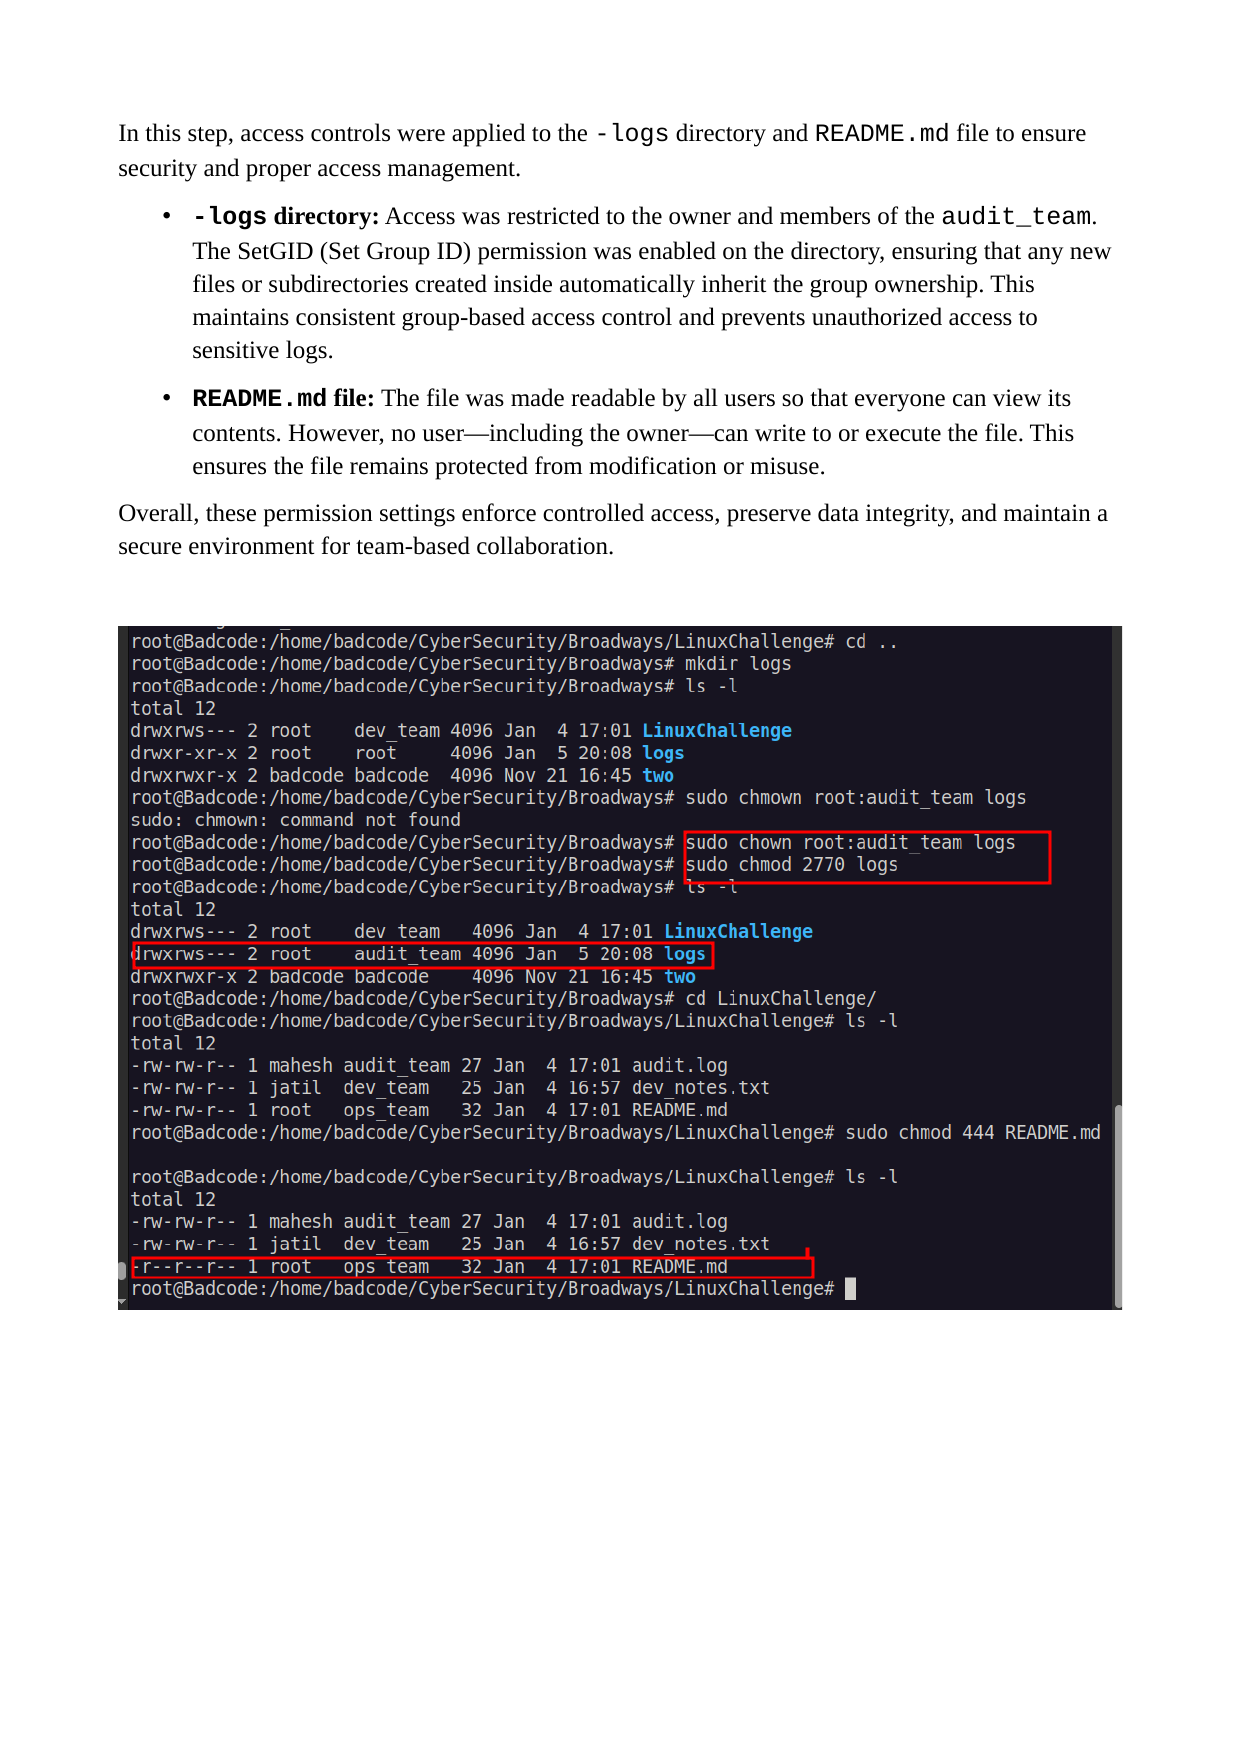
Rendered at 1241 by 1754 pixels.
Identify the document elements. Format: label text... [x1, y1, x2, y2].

text Overall, these permission settings enforce controlled access, preserve data integrity, and maintain a secure environment for team-based collaboration. [118, 498, 1122, 560]
list README.md file: The file was made readable by all users so that everyone can view its contents. However, no user—including the owner—can write to or execute the file. This ensures the file remains protected from modification or misuse. [162, 383, 1122, 479]
text In this step, access controls were applied to the -logs directory and README.md file to ensure security and proper access management. [118, 118, 1122, 182]
list -logs directory: Access was restricted to the owner and members of the audit_team. The SetGID (Set Group ID) permission was enabled on the directory, ensuring that any new files or subdirectories created inside automatically inherit the group ownership. This maintains consistent group-based access control and prevents unauthorized access to sensitive logs. [162, 201, 1122, 364]
picture [118, 626, 1123, 1310]
